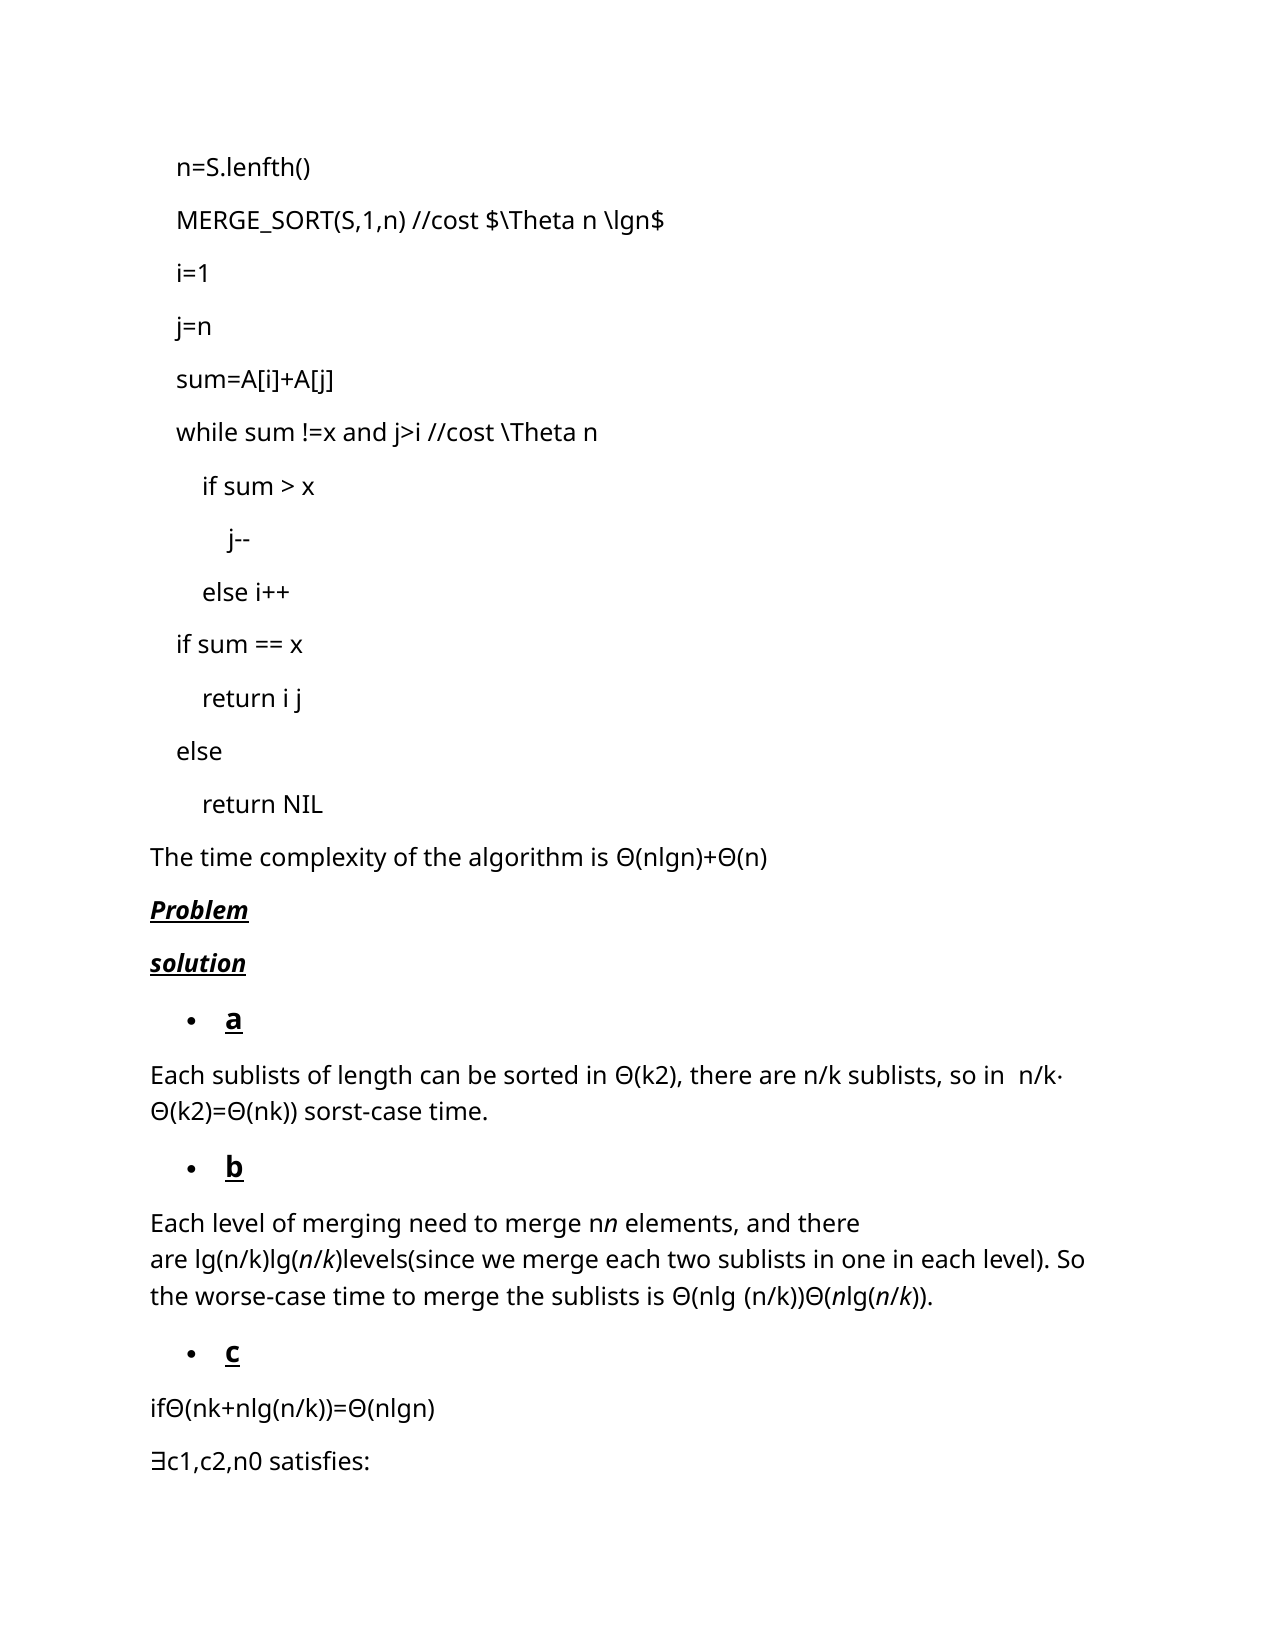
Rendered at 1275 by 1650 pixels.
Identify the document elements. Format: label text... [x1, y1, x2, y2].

text Problem [150, 892, 1125, 926]
text solution [150, 945, 1125, 979]
text Each level of merging need to merge nn elements, and there are lg⁡(n/k)lg(n/k)levels(since we merge each two sublists in one in each level). So the worse-case time to merge the sublists is Θ(nlg (n/k))Θ(nlg(n/k)). [150, 1206, 1125, 1313]
text return i j [150, 680, 1125, 714]
text i=1 [150, 256, 1125, 290]
list a [187, 998, 1125, 1038]
list c [187, 1332, 1125, 1371]
text n=S.lenfth() [150, 150, 1125, 184]
text j-- [150, 521, 1125, 555]
text sum=A[i]+A[j] [150, 362, 1125, 396]
text else [150, 733, 1125, 767]
text else i++ [150, 574, 1125, 608]
text MERGE_SORT(S,1,n) //cost $\Theta n \lgn$ [150, 203, 1125, 237]
text while sum !=x and j>i //cost \Theta n [150, 415, 1125, 449]
text ifΘ(nk+nlg(n/k))=Θ(nlgn) [150, 1391, 1125, 1425]
text Each sublists of length can be sorted in Θ(k2), there are n/k sublists, so in n/k⋅ Θ(k2)=Θ(nk)) sorst-case time. [150, 1057, 1125, 1128]
text return NIL [150, 786, 1125, 820]
text The time complexity of the algorithm is Θ(nlgn)+Θ(n) [150, 839, 1125, 873]
list b [187, 1147, 1125, 1186]
text if sum == x [150, 627, 1125, 661]
text if sum > x [150, 468, 1125, 502]
text ∃c1,c2,n0 satisfies: [150, 1444, 1125, 1478]
text j=n [150, 309, 1125, 343]
